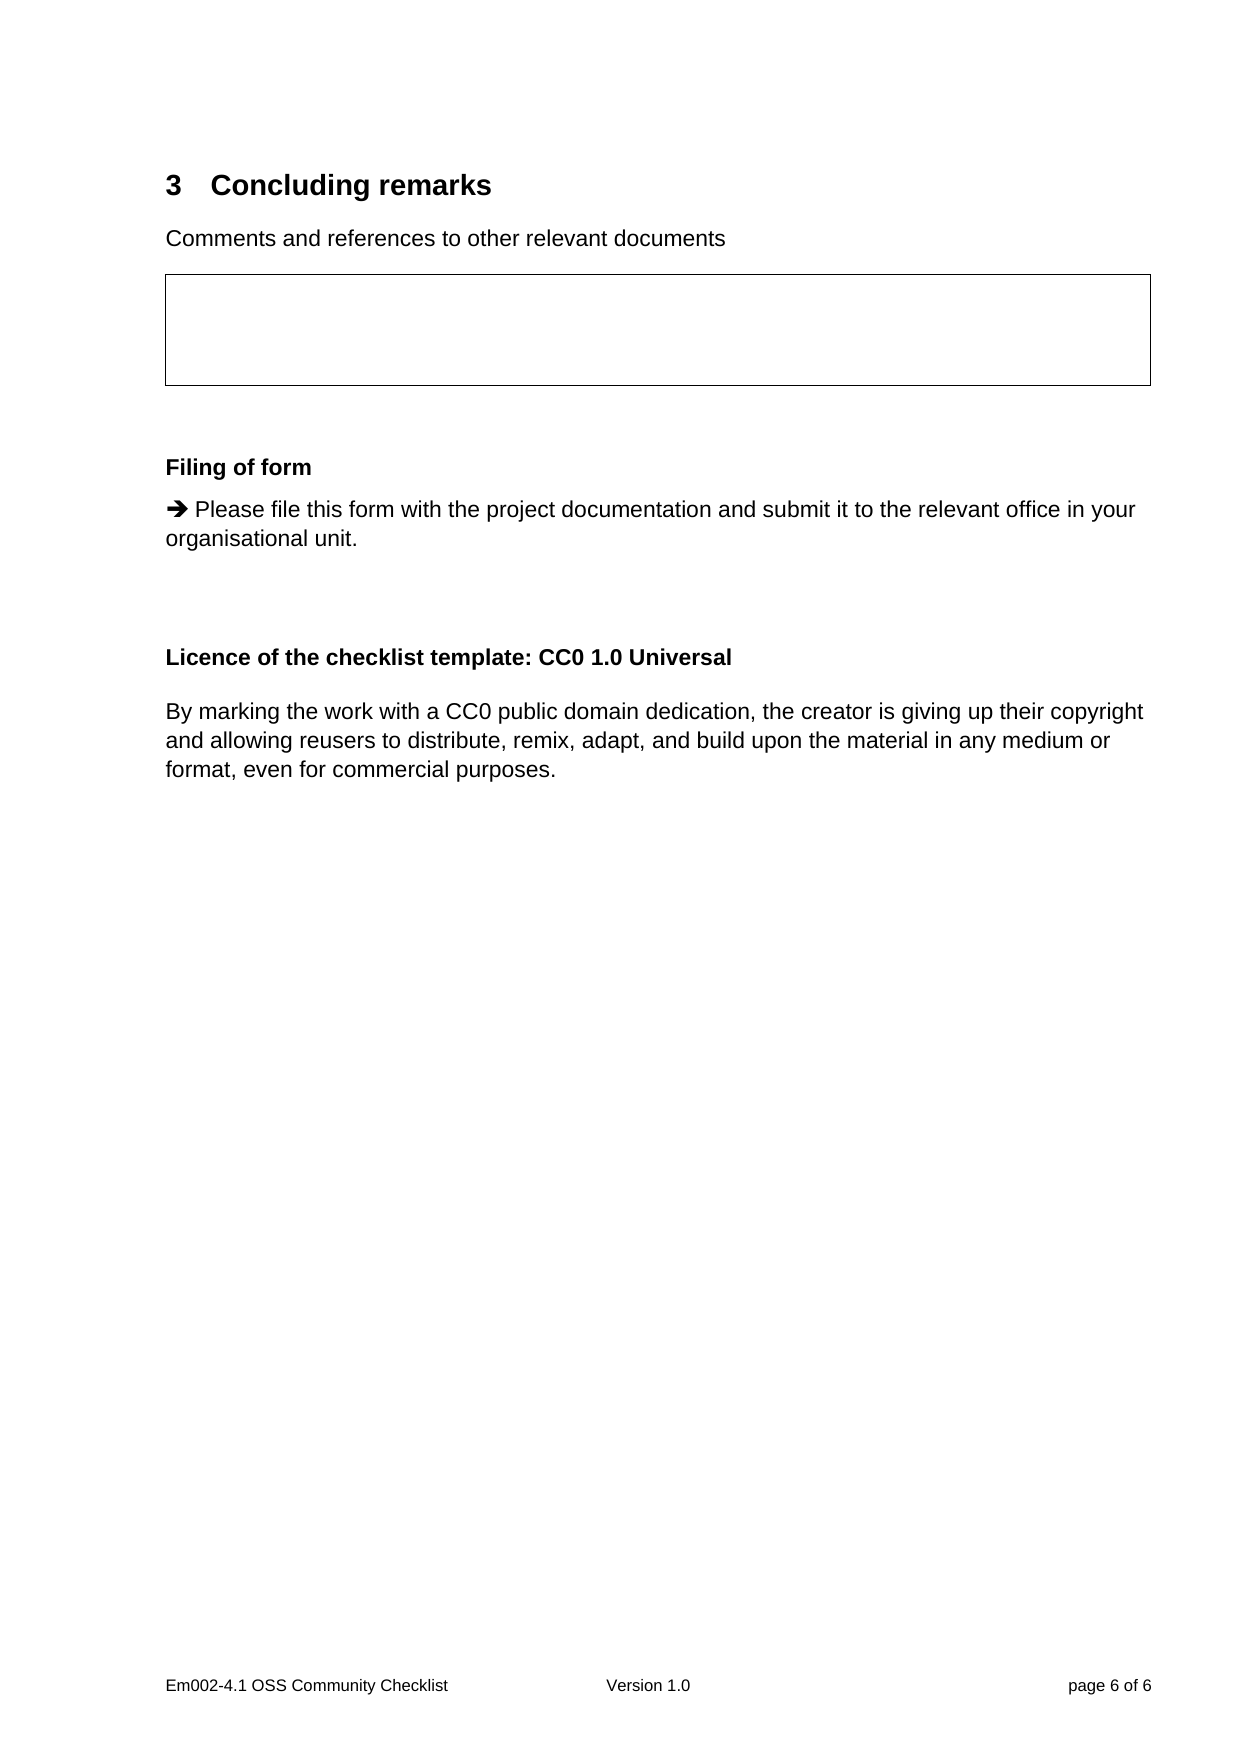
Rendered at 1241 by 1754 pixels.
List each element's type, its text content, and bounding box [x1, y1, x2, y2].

subtitle Concluding remarks [165, 168, 1152, 201]
text Licence of the checklist template: CC0 1.0 Universal [165, 641, 1152, 670]
text Filing of form [165, 451, 1152, 480]
text  Please file this form with the project documentation and submit it to the relevant office in your organisational unit. [165, 493, 1152, 551]
text Comments and references to other relevant documents [165, 222, 1152, 251]
text By marking the work with a CC0 public domain dedication, the creator is giving up their copyright and allowing reusers to distribute, remix, adapt, and build upon the material in any medium or format, even for commercial purposes. [165, 695, 1152, 782]
table_header [166, 275, 1150, 385]
